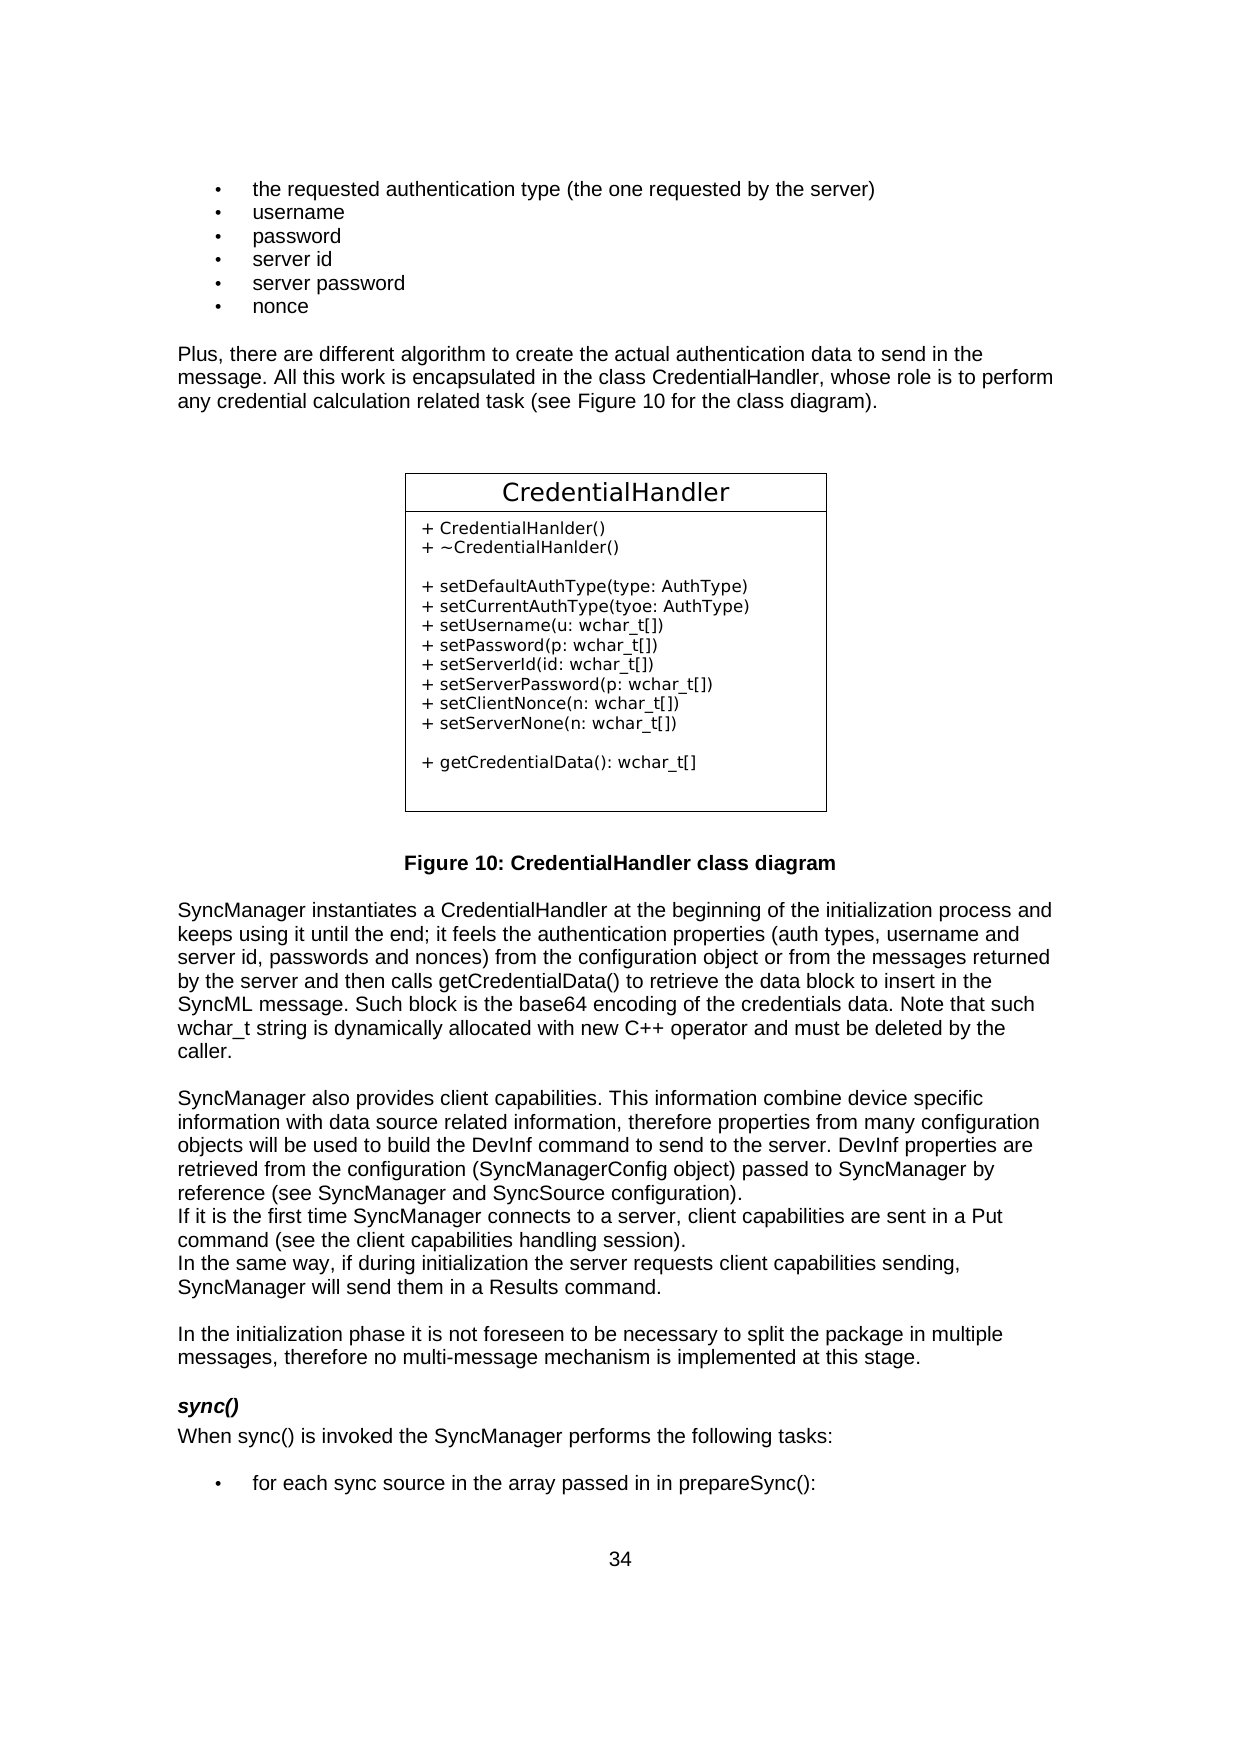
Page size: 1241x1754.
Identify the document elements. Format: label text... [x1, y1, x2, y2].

list password [215, 224, 1063, 248]
list server id [215, 248, 1063, 271]
list the requested authentication type (the one requested by the server) [215, 177, 1063, 201]
text Plus, there are different algorithm to create the actual authentication data to send in the message. All this work is encapsulated in the class CredentialHandler, whose role is to perform any credential calculation related task (see Figure 10 for the class diagram). [177, 342, 1063, 413]
text If it is the first time SyncManager connects to a server, client capabilities are sent in a Put command (see the client capabilities handling session). [177, 1204, 1063, 1252]
text SyncManager instantiates a CredentialHandler at the beginning of the initialization process and keeps using it until the end; it feels the authentication properties (auth types, username and server id, passwords and nonces) from the configuration object or from the messages returned by the server and then calls getCredentialData() to retrieve the data block to insert in the SyncML message. Such block is the base64 encoding of the credentials data. Note that such wchar_t string is dynamically allocated with new C++ operator and must be deleted by the caller. [177, 413, 1063, 1063]
text SyncManager also provides client capabilities. This information combine device specific information with data source related information, therefore properties from many configuration objects will be used to build the DevInf command to send to the server. DevInf properties are retrieved from the configuration (SyncManagerConfig object) passed to SyncManager by reference (see SyncManager and SyncSource configuration). [177, 1087, 1063, 1204]
list server password [215, 271, 1063, 295]
text In the initialization phase it is not foreseen to be necessary to split the package in multiple messages, therefore no multi-message mechanism is implemented at this stage. [177, 1322, 1063, 1369]
text Figure 10: CredentialHandler class diagram [179, 464, 1061, 875]
list nonce [215, 295, 1063, 318]
list for each sync source in the array passed in in prepareSync(): [215, 1471, 1063, 1495]
text When sync() is invoked the SyncManager performs the following tasks: [177, 1424, 1063, 1448]
list username [215, 201, 1063, 224]
text In the same way, if during initialization the server requests client capabilities sending, SyncManager will send them in a Results command. [177, 1252, 1063, 1299]
subtitle sync() [177, 1394, 1063, 1418]
